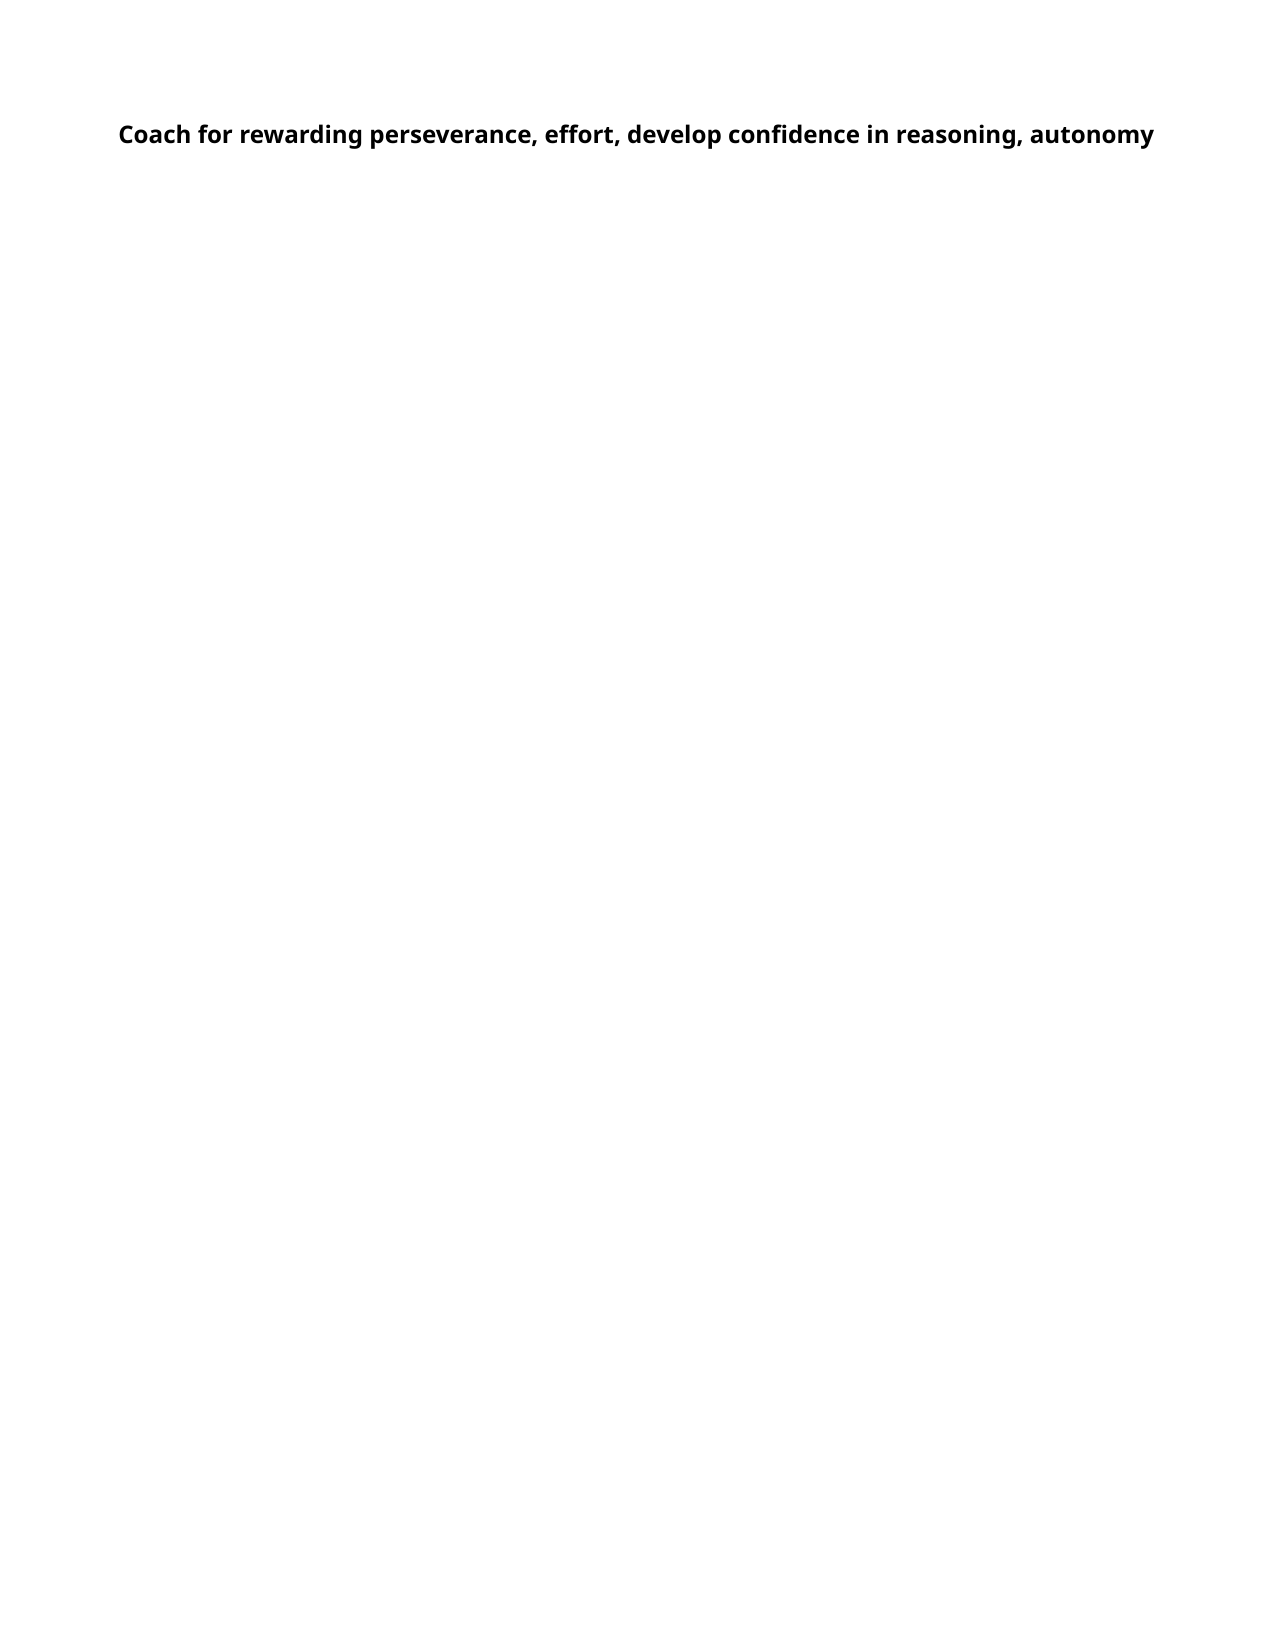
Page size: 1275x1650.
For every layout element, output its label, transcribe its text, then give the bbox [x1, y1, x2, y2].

text Coach for rewarding perseverance, effort, develop confidence in reasoning, autonomy [118, 118, 1157, 175]
